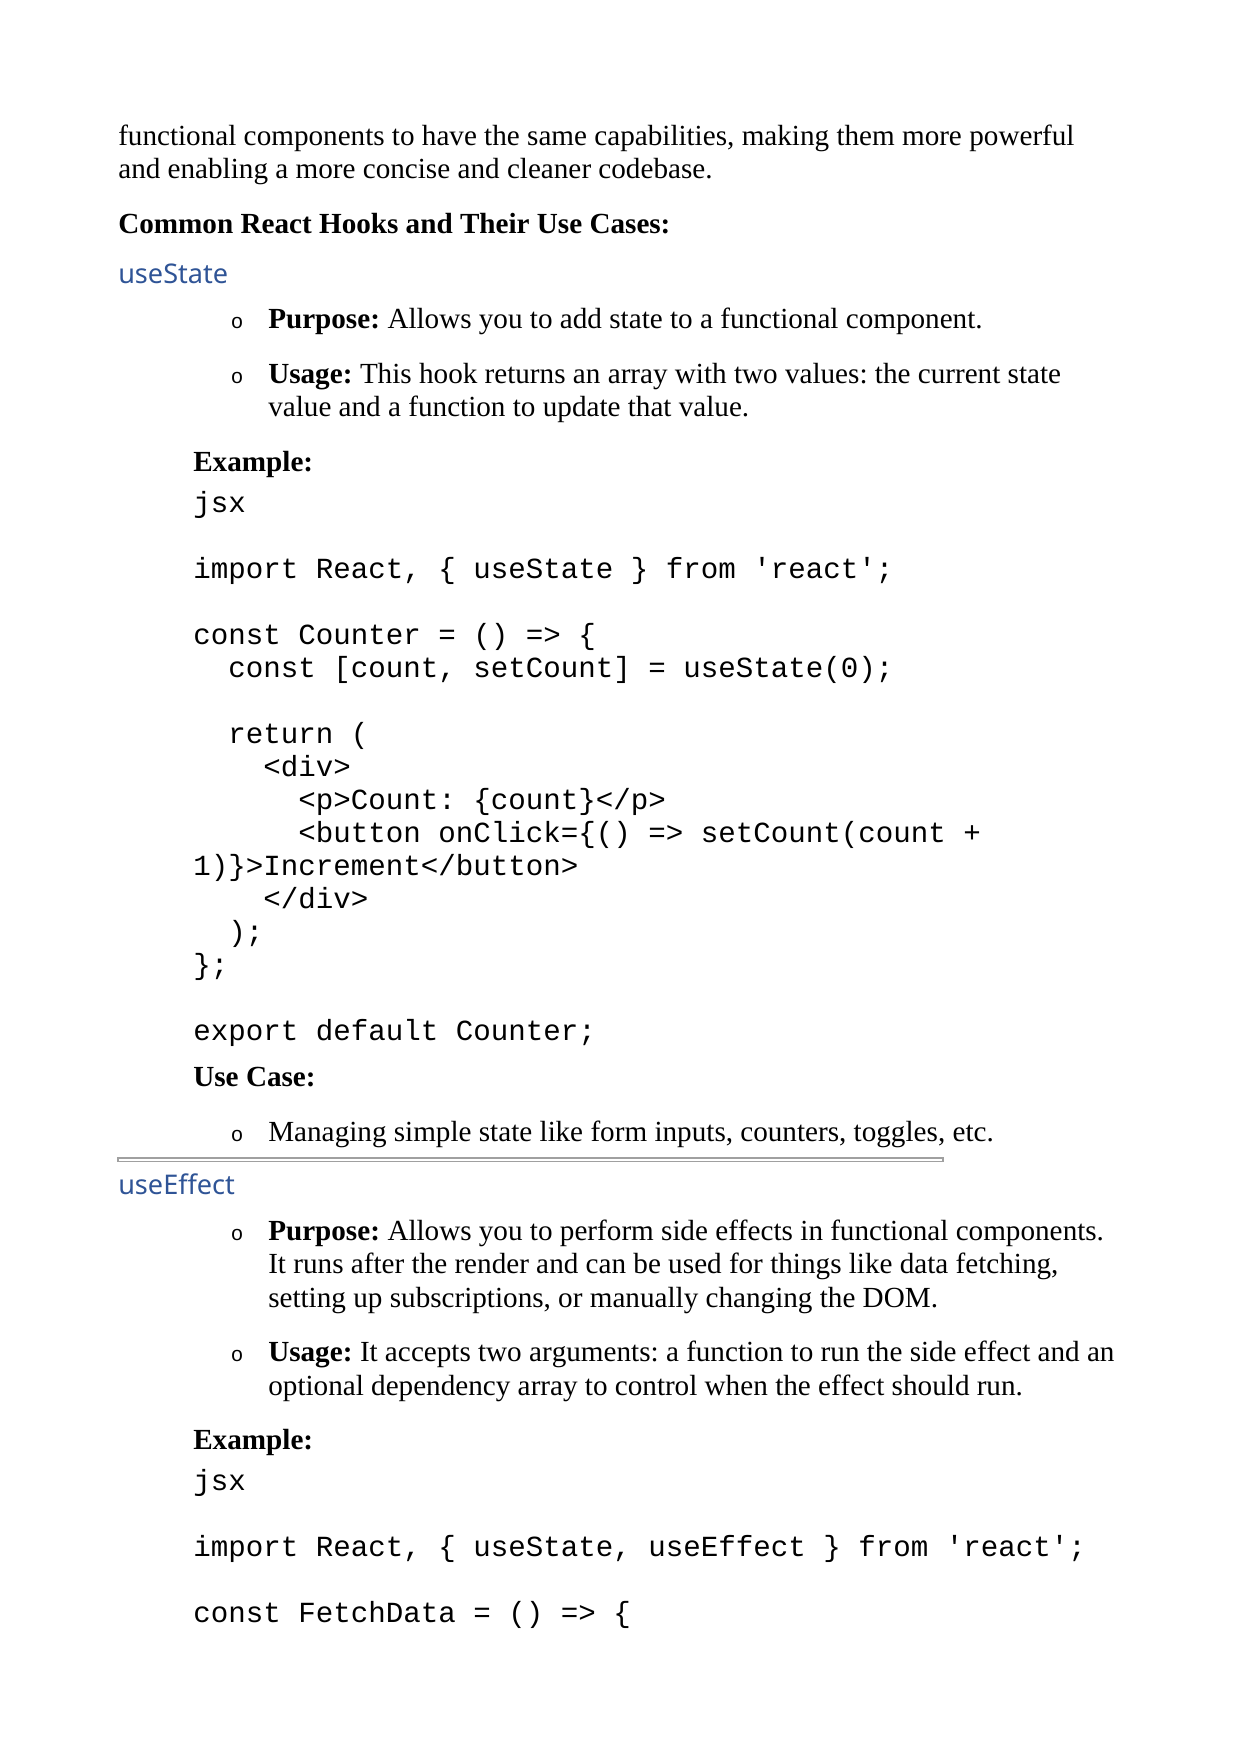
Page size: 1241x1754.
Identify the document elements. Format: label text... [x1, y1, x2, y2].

text }; [193, 950, 1122, 983]
subtitle useState [118, 254, 1122, 291]
text <div> [193, 752, 1122, 785]
text jsx [193, 1466, 1122, 1499]
subtitle Example: [193, 444, 1122, 477]
text const FetchData = () => { [193, 1598, 1122, 1632]
text functional components to have the same capabilities, making them more powerful and enabling a more concise and cleaner codebase. [118, 118, 1122, 185]
text ); [193, 917, 1122, 950]
list Purpose: Allows you to perform side effects in functional components. It runs after the render and can be used for things like data fetching, setting up subscriptions, or manually changing the DOM. [231, 1213, 1122, 1314]
list Purpose: Allows you to add state to a functional component. [231, 301, 1122, 335]
text const [count, setCount] = useState(0); [193, 653, 1122, 686]
text return ( [193, 719, 1122, 752]
list Usage: This hook returns an array with two values: the current state value and a function to update that value. [231, 356, 1122, 423]
text import React, { useState } from 'react'; [193, 554, 1122, 587]
subtitle useEffect [118, 1166, 1122, 1203]
text jsx [193, 488, 1122, 521]
subtitle Example: [193, 1422, 1122, 1456]
text <p>Count: {count}</p> [193, 785, 1122, 818]
text export default Counter; [193, 1016, 1122, 1049]
subtitle Common React Hooks and Their Use Cases: [118, 206, 1122, 239]
subtitle Use Case: [193, 1059, 1122, 1093]
text const Counter = () => { [193, 620, 1122, 653]
text </div> [193, 884, 1122, 917]
list Managing simple state like form inputs, counters, toggles, etc. [231, 1114, 1122, 1147]
text <button onClick={() => setCount(count + 1)}>Increment</button> [193, 818, 1122, 884]
list Usage: It accepts two arguments: a function to run the side effect and an optional dependency array to control when the effect should run. [231, 1334, 1122, 1402]
text import React, { useState, useEffect } from 'react'; [193, 1532, 1122, 1566]
